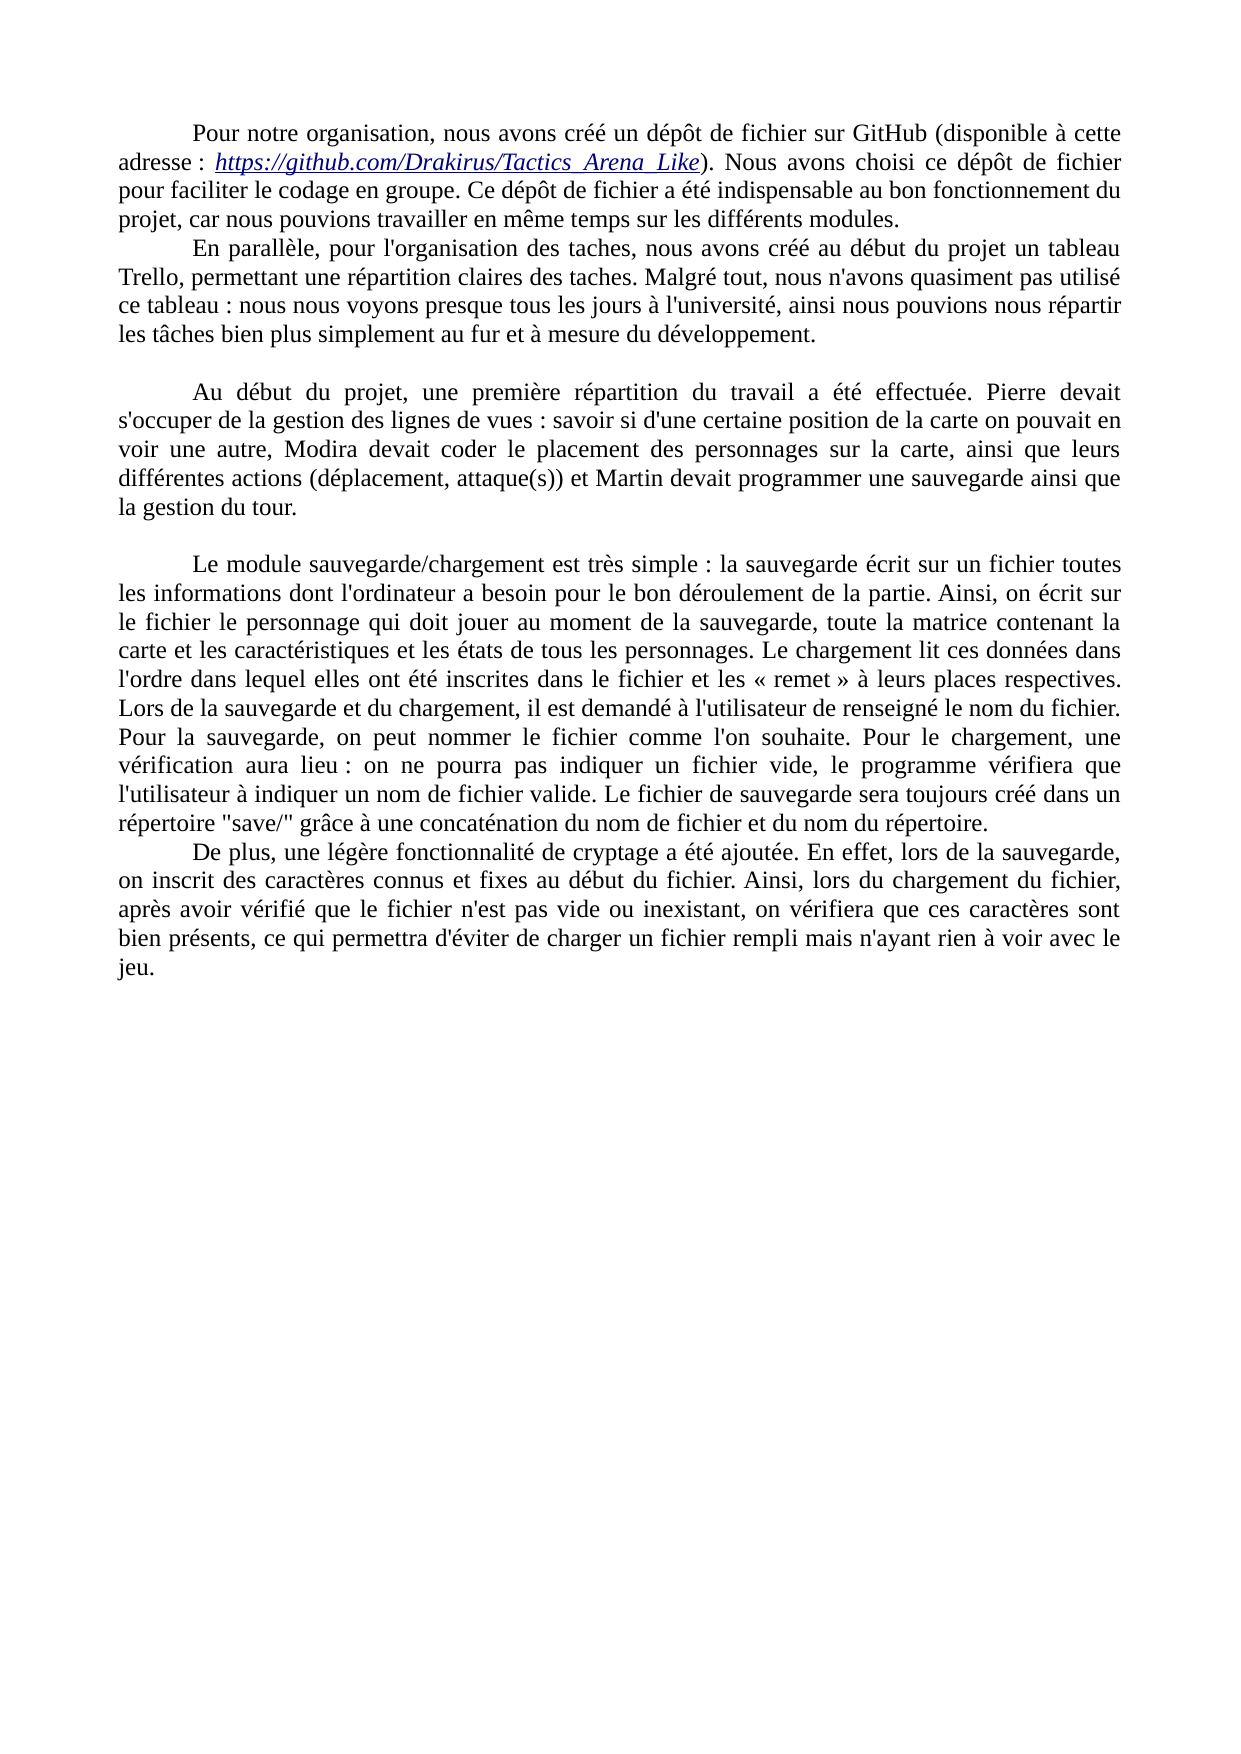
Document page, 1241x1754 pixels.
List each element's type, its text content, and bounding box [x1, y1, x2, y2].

text En parallèle, pour l'organisation des taches, nous avons créé au début du projet un tableau Trello, permettant une répartition claires des taches. Malgré tout, nous n'avons quasiment pas utilisé ce tableau : nous nous voyons presque tous les jours à l'université, ainsi nous pouvions nous répartir les tâches bien plus simplement au fur et à mesure du développement. [118, 233, 1122, 348]
text Le module sauvegarde/chargement est très simple : la sauvegarde écrit sur un fichier toutes les informations dont l'ordinateur a besoin pour le bon déroulement de la partie. Ainsi, on écrit sur le fichier le personnage qui doit jouer au moment de la sauvegarde, toute la matrice contenant la carte et les caractéristiques et les états de tous les personnages. Le chargement lit ces données dans l'ordre dans lequel elles ont été inscrites dans le fichier et les « remet » à leurs places respectives. Lors de la sauvegarde et du chargement, il est demandé à l'utilisateur de renseigné le nom du fichier. Pour la sauvegarde, on peut nommer le fichier comme l'on souhaite. Pour le chargement, une vérification aura lieu : on ne pourra pas indiquer un fichier vide, le programme vérifiera que l'utilisateur à indiquer un nom de fichier valide. Le fichier de sauvegarde sera toujours créé dans un répertoire "save/" grâce à une concaténation du nom de fichier et du nom du répertoire. [118, 549, 1122, 837]
text De plus, une légère fonctionnalité de cryptage a été ajoutée. En effet, lors de la sauvegarde, on inscrit des caractères connus et fixes au début du fichier. Ainsi, lors du chargement du fichier, après avoir vérifié que le fichier n'est pas vide ou inexistant, on vérifiera que ces caractères sont bien présents, ce qui permettra d'éviter de charger un fichier rempli mais n'ayant rien à voir avec le jeu. [118, 837, 1122, 981]
text Pour notre organisation, nous avons créé un dépôt de fichier sur GitHub (disponible à cette adresse : https://github.com/Drakirus/Tactics_Arena_Like). Nous avons choisi ce dépôt de fichier pour faciliter le codage en groupe. Ce dépôt de fichier a été indispensable au bon fonctionnement du projet, car nous pouvions travailler en même temps sur les différents modules. [118, 118, 1122, 233]
text Au début du projet, une première répartition du travail a été effectuée. Pierre devait s'occuper de la gestion des lignes de vues : savoir si d'une certaine position de la carte on pouvait en voir une autre, Modira devait coder le placement des personnages sur la carte, ainsi que leurs différentes actions (déplacement, attaque(s)) et Martin devait programmer une sauvegarde ainsi que la gestion du tour. [118, 377, 1122, 521]
